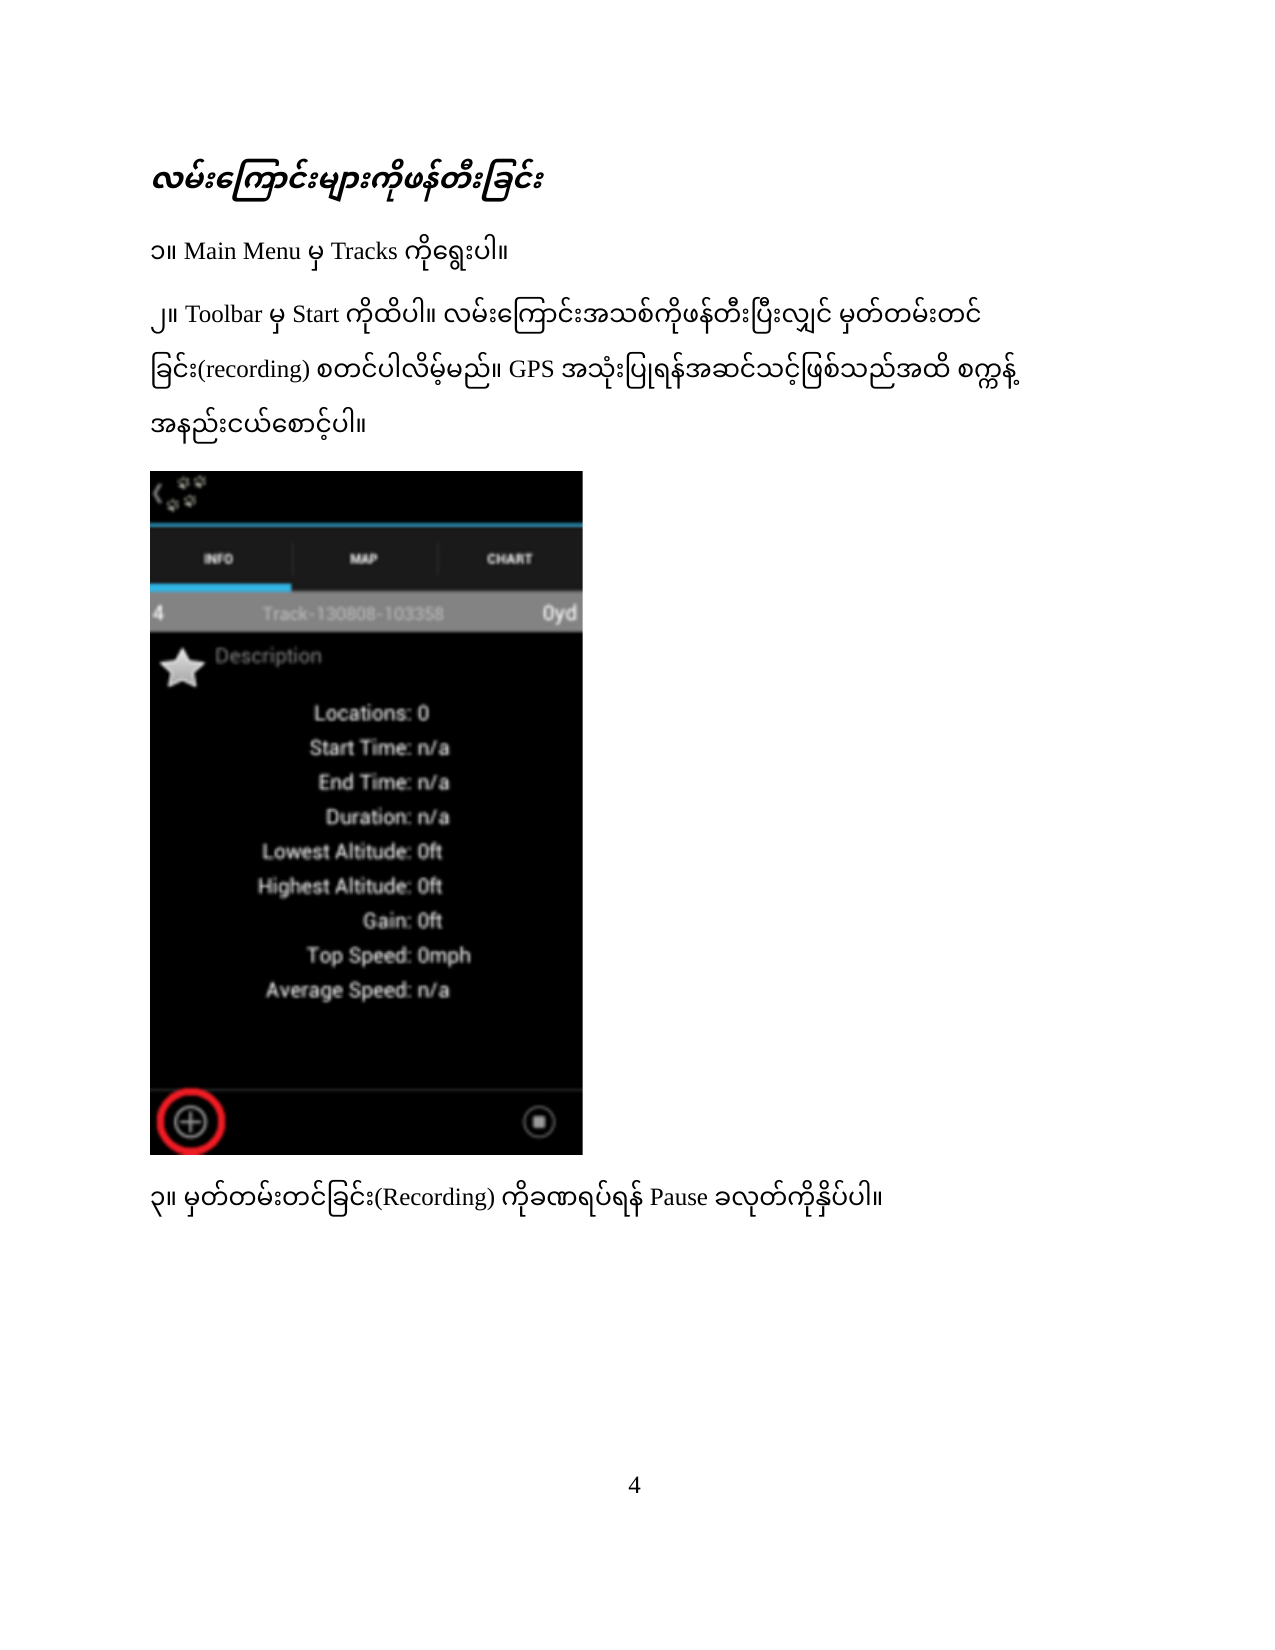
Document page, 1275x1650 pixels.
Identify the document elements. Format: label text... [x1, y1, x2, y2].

text ၁။ Main Menu မှ Tracks ကိုရွေးပါ။ [150, 226, 1125, 281]
text ၂။ Toolbar မှ Start ကိုထိပါ။ လမ်းကြောင်းအသစ်ကိုဖန်တီးပြီးလျှင် မှတ်တမ်းတင်ခြင်း(recording) စတင်ပါလိမ့်မည်။ GPS အသုံးပြုရန်အဆင်သင့်ဖြစ်သည်အထိ စက္ကန့်အနည်းငယ်စောင့်ပါ။ [150, 290, 1125, 453]
picture [150, 471, 583, 1155]
text ၃။ မှတ်တမ်းတင်ခြင်း(Recording) ကိုခဏရပ်ရန် Pause ခလုတ်ကိုနှိပ်ပါ။ [150, 1172, 1125, 1227]
subtitle လမ်းကြောင်းများကိုဖန်တီးခြင်း [150, 150, 1125, 214]
